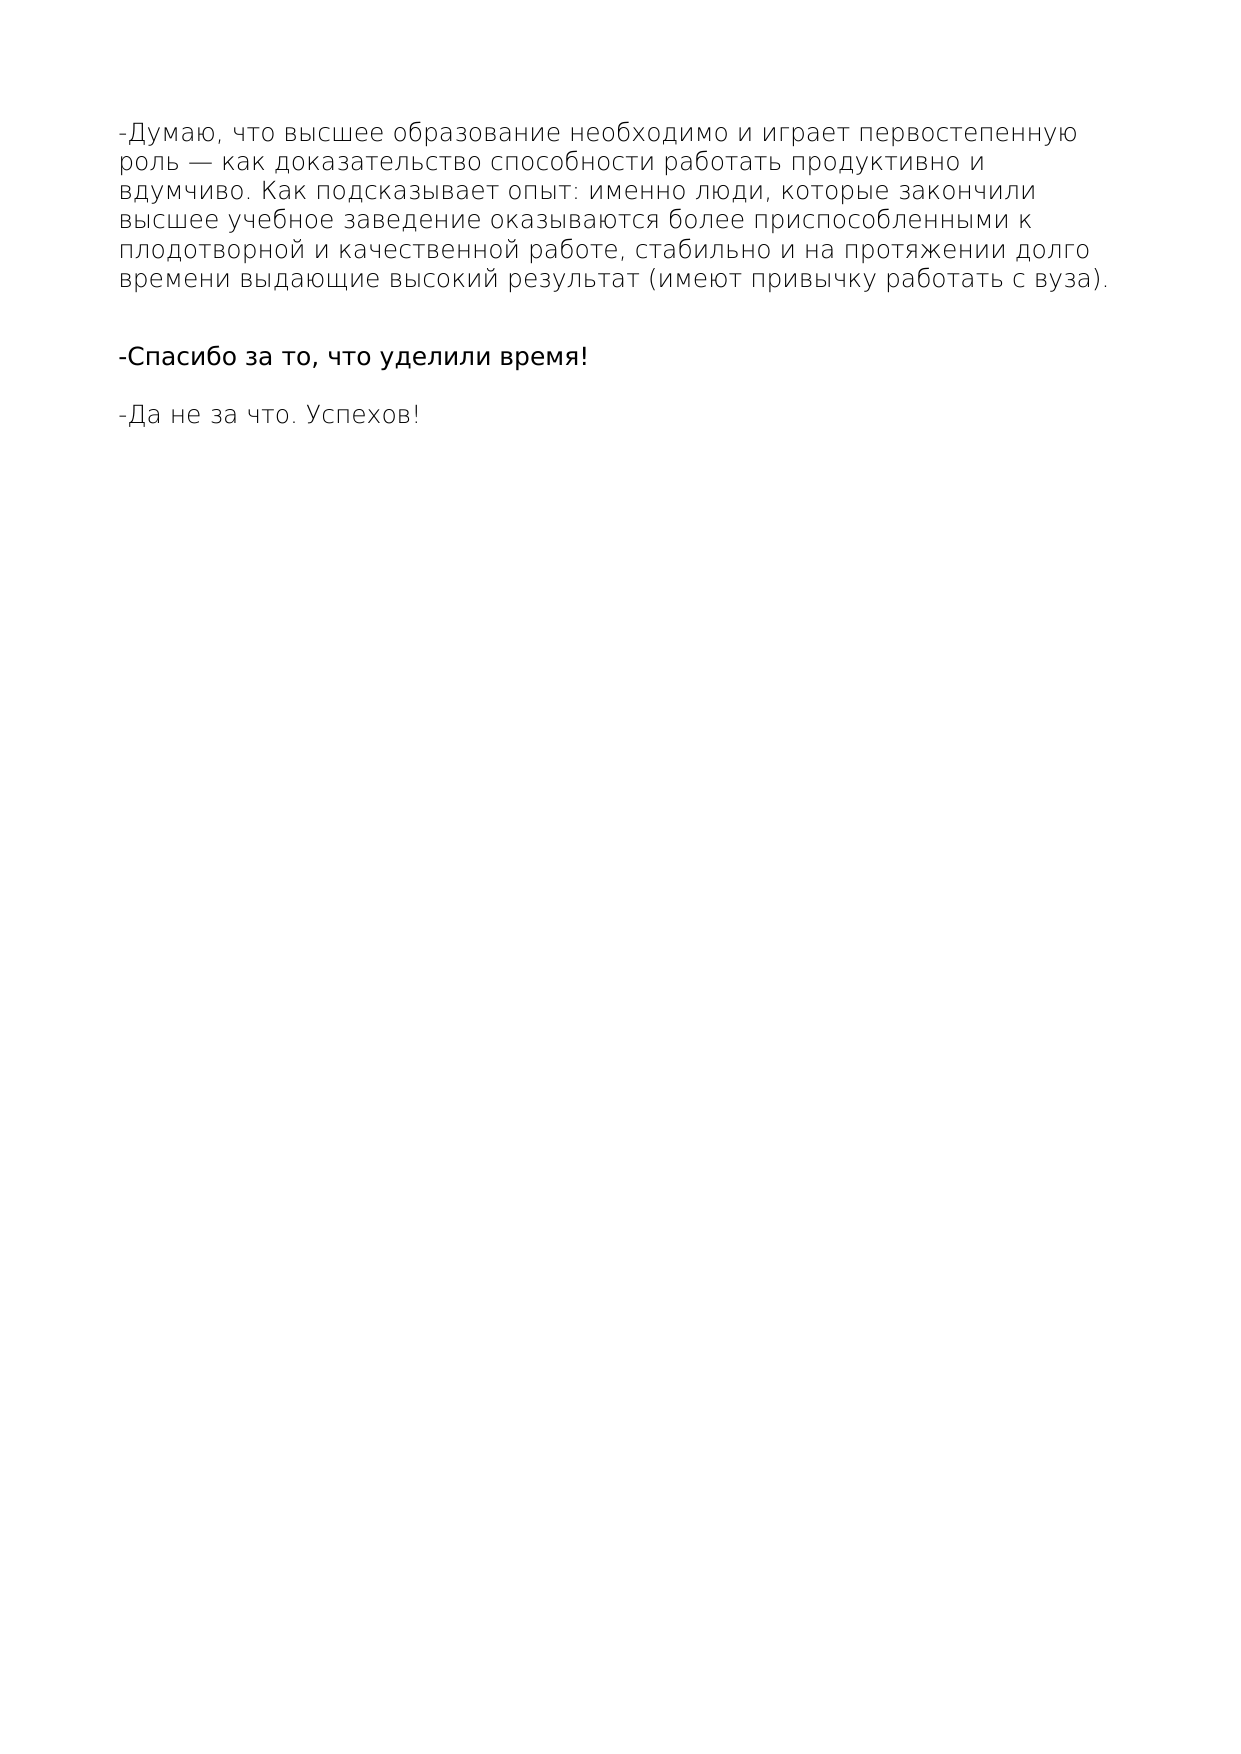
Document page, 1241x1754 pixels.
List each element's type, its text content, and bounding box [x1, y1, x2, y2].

text -Да не за что. Успехов! [118, 401, 1122, 430]
text -Спасибо за то, что уделили время! [118, 342, 1122, 371]
text -Думаю, что высшее образование необходимо и играет первостепенную роль — как доказательство способности работать продуктивно и вдумчиво. Как подсказывает опыт: именно люди, которые закончили высшее учебное заведение оказываются более приспособленными к плодотворной и качественной работе, стабильно и на протяжении долго времени выдающие высокий результат (имеют привычку работать с вуза). [118, 118, 1122, 293]
